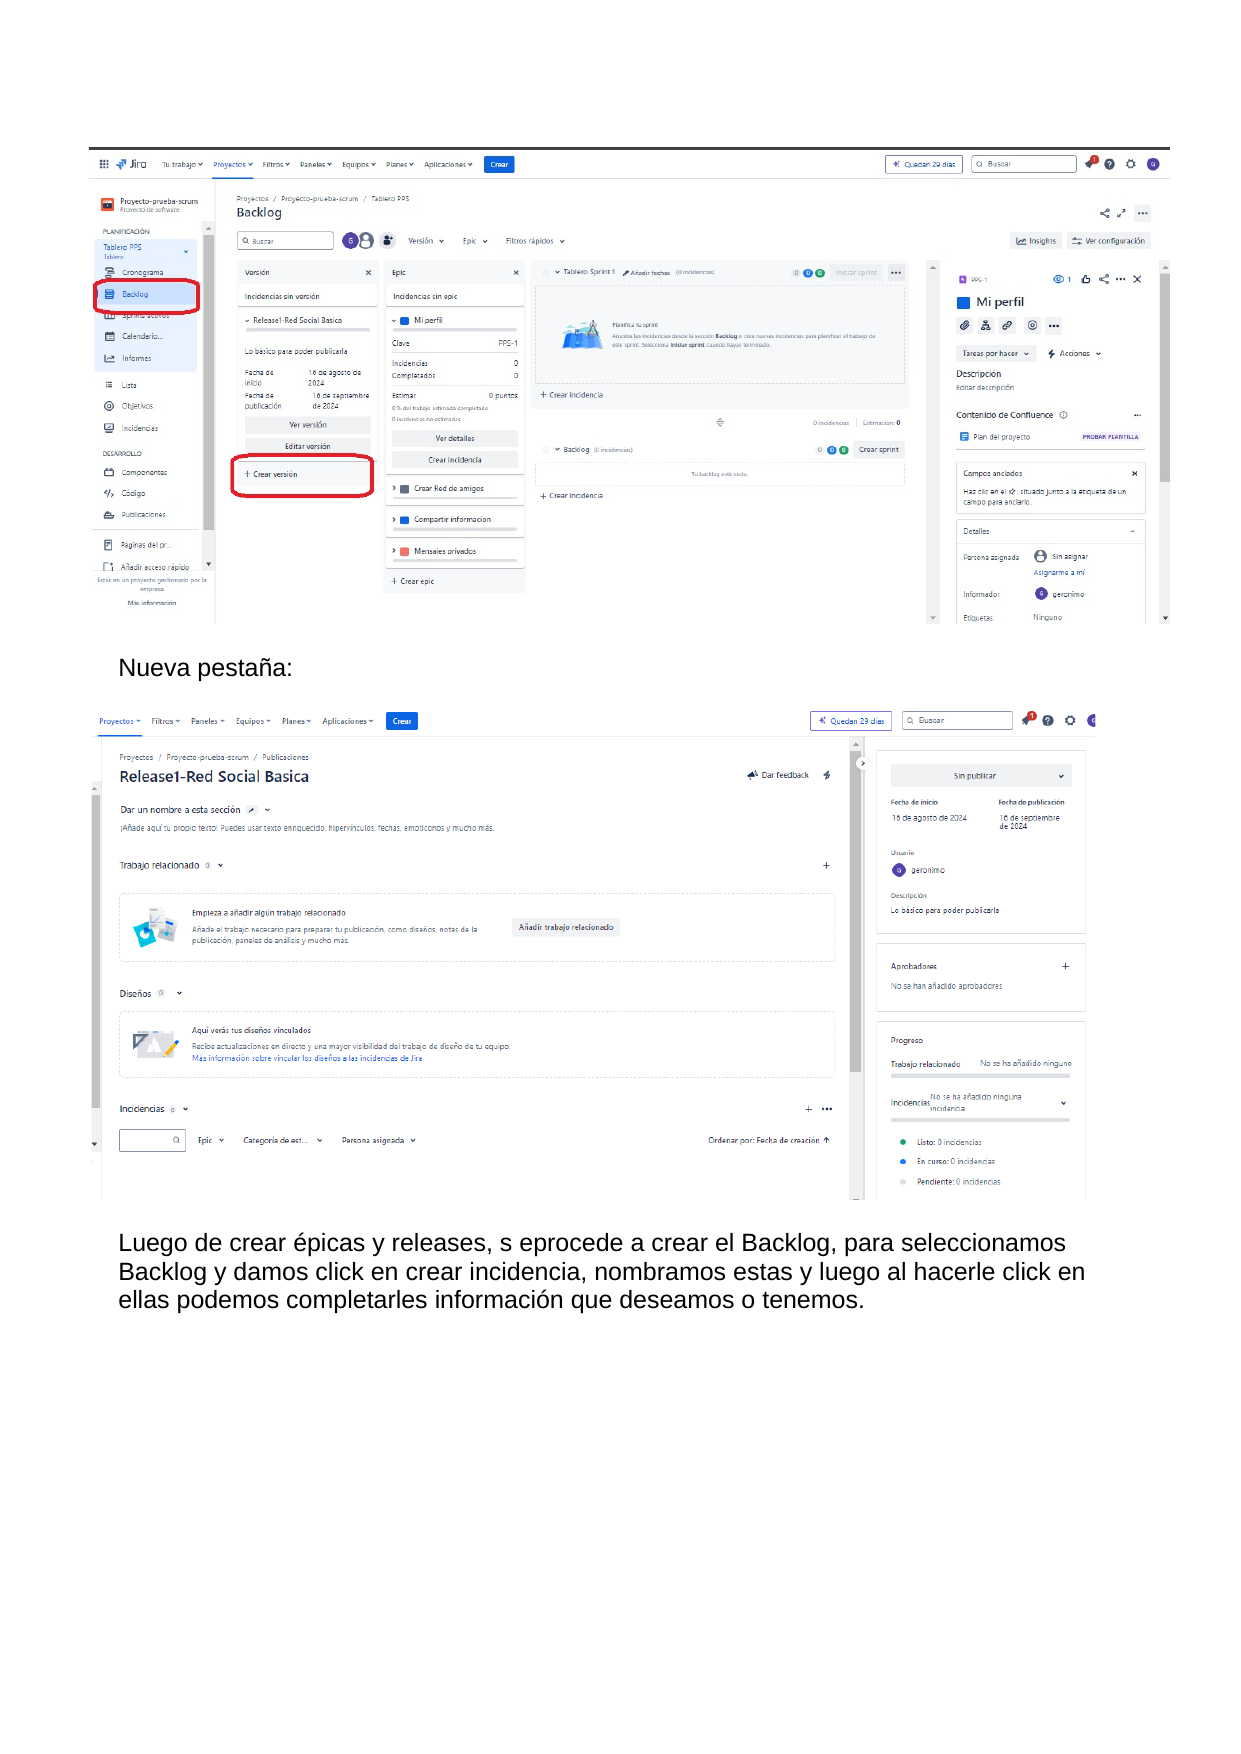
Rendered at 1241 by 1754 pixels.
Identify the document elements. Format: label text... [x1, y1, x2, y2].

picture [88, 147, 1170, 624]
text Luego de crear épicas y releases, s eprocede a crear el Backlog, para seleccionamos Backlog y damos click en crear incidencia, nombramos estas y luego al hacerle click en ellas podemos completarles información que deseamos o tenemos. [118, 1228, 1122, 1314]
text Nueva pestaña: [118, 652, 1122, 681]
picture [91, 710, 1096, 1200]
